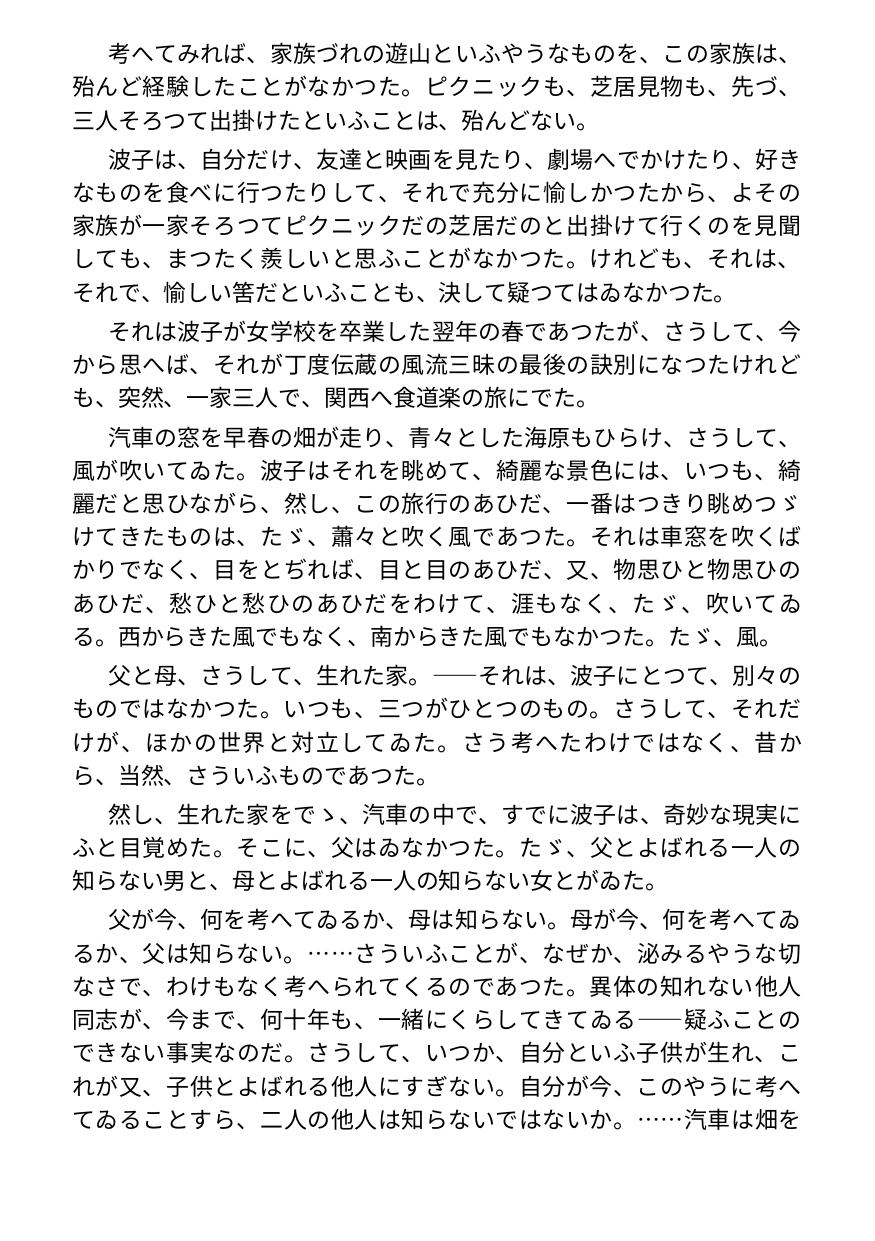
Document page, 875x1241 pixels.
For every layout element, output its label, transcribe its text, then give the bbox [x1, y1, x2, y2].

text 父と母、さうして、生れた家。――それは、波子にとつて、別々のものではなかつた。いつも、三つがひとつのもの。さうして、それだけが、ほかの世界と対立してゐた。さう考へたわけではなく、昔から、当然、さういふものであつた。 [72, 658, 802, 791]
text それは波子が女学校を卒業した翌年の春であつたが、さうして、今から思へば、それが丁度伝蔵の風流三昧の最後の訣別になつたけれども、突然、一家三人で、関西へ食道楽の旅にでた。 [72, 314, 802, 413]
text 汽車の窓を早春の畑が走り、青々とした海原もひらけ、さうして、風が吹いてゐた。波子はそれを眺めて、綺麗な景色には、いつも、綺麗だと思ひながら、然し、この旅行のあひだ、一番はつきり眺めつゞけてきたものは、たゞ、蕭々と吹く風であつた。それは車窓を吹くばかりでなく、目をとぢれば、目と目のあひだ、又、物思ひと物思ひのあひだ、愁ひと愁ひのあひだをわけて、涯もなく、たゞ、吹いてゐる。西からきた風でもなく、南からきた風でもなかつた。たゞ、風。 [72, 419, 802, 652]
text 波子は、自分だけ、友達と映画を見たり、劇場へでかけたり、好きなものを食べに行つたりして、それで充分に愉しかつたから、よその家族が一家そろつてピクニックだの芝居だのと出掛けて行くのを見聞しても、まつたく羨しいと思ふことがなかつた。けれども、それは、それで、愉しい筈だといふことも、決して疑つてはゐなかつた。 [72, 142, 802, 308]
text 考へてみれば、家族づれの遊山といふやうなものを、この家族は、殆んど経験したことがなかつた。ピクニックも、芝居見物も、先づ、三人そろつて出掛けたといふことは、殆んどない。 [72, 36, 802, 136]
text 父が今、何を考へてゐるか、母は知らない。母が今、何を考へてゐるか、父は知らない。……さういふことが、なぜか、泌みるやうな切なさで、わけもなく考へられてくるのであつた。異体の知れない他人同志が、今まで、何十年も、一緒にくらしてきてゐる――疑ふことのできない事実なのだ。さうして、いつか、自分といふ子供が生れ、これが又、子供とよばれる他人にすぎない。自分が今、このやうに考へてゐることすら、二人の他人は知らないではないか。……汽車は畑を [72, 902, 802, 1135]
text 然し、生れた家をでゝ、汽車の中で、すでに波子は、奇妙な現実にふと目覚めた。そこに、父はゐなかつた。たゞ、父とよばれる一人の知らない男と、母とよばれる一人の知らない女とがゐた。 [72, 797, 802, 896]
